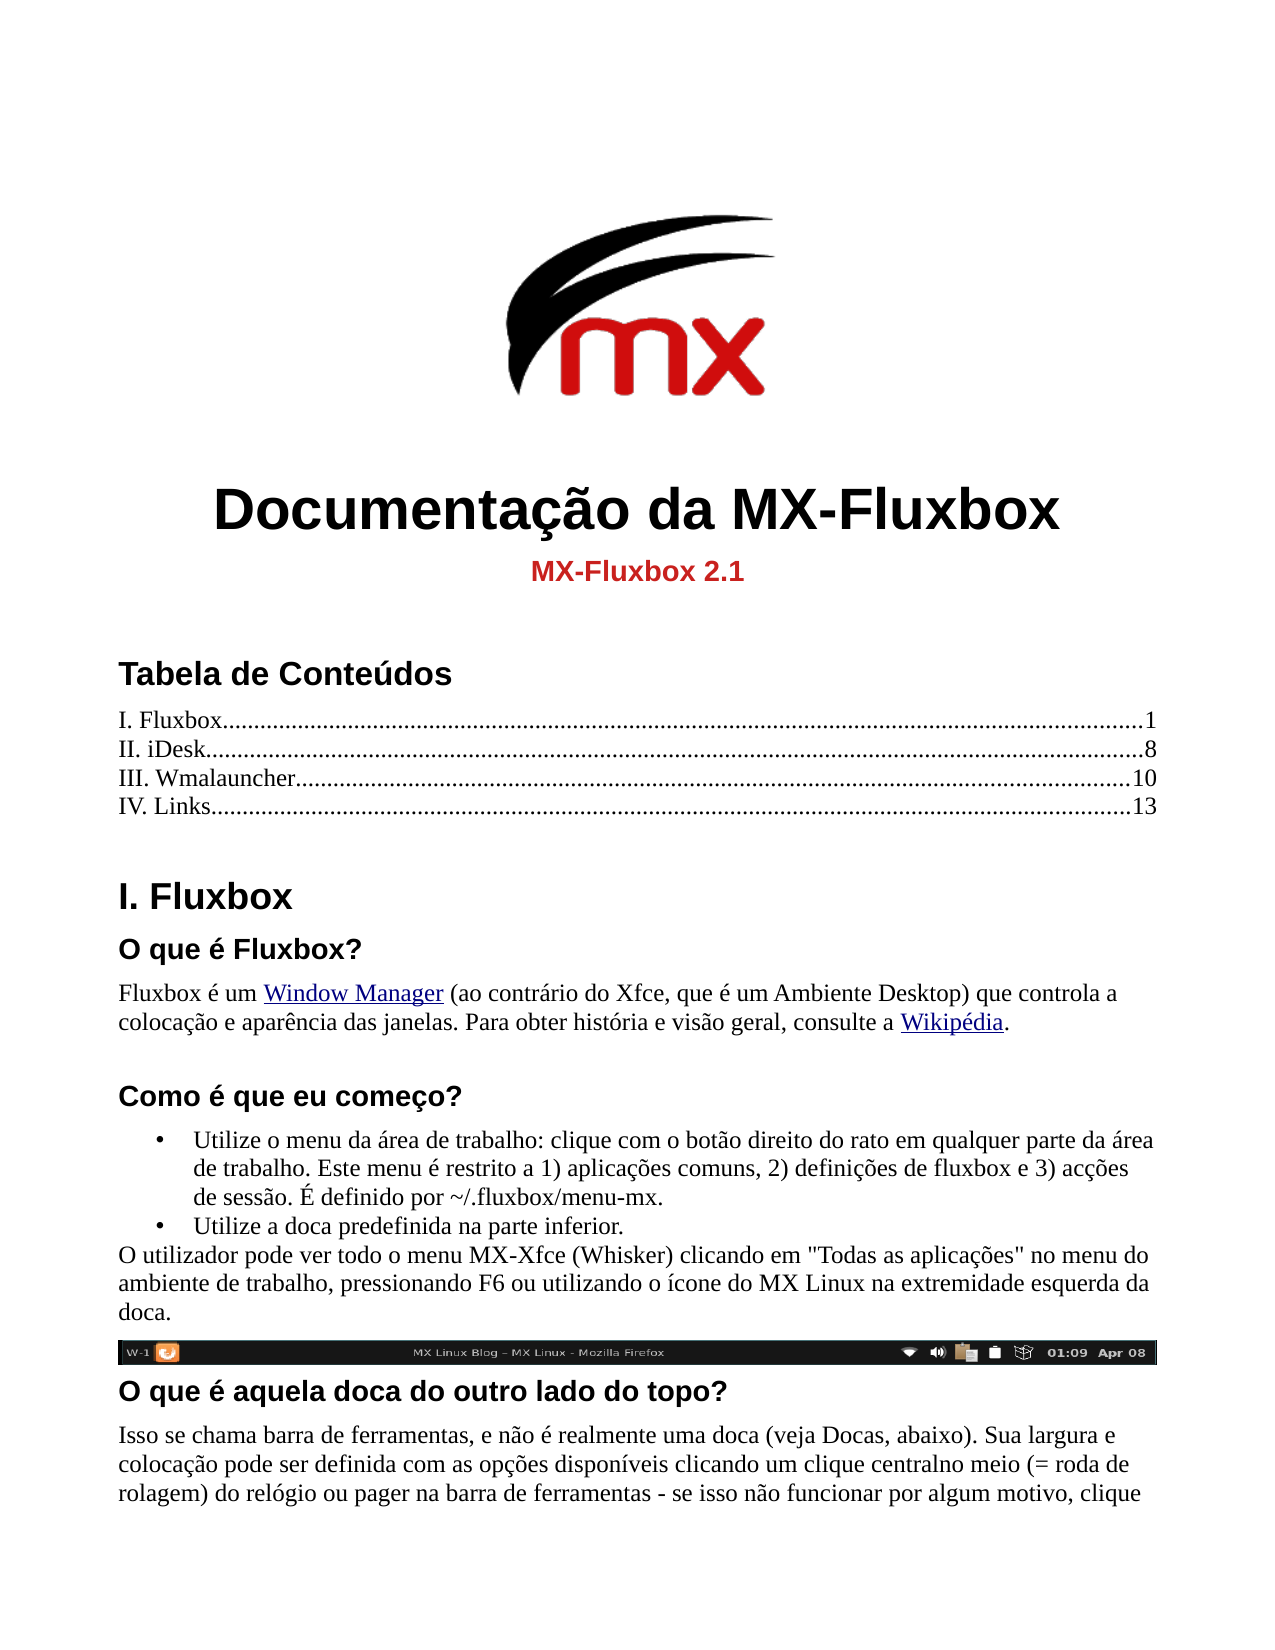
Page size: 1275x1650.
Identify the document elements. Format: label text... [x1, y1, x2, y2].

list Utilize a doca predefinida na parte inferior. [156, 1211, 1157, 1240]
list Utilize o menu da área de trabalho: clique com o botão direito do rato em qualquer parte da área de trabalho. Este menu é restrito a 1) aplicações comuns, 2) definições de fluxbox e 3) acções de sessão. É definido por ~/.fluxbox/menu-mx. [156, 1125, 1157, 1211]
subtitle Tabela de Conteúdos [118, 654, 1157, 693]
text Fluxbox é um Window Manager (ao contrário do Xfce, que é um Ambiente Desktop) que controla a colocação e aparência das janelas. Para obter história e visão geral, consulte a Wikipédia. [118, 978, 1157, 1035]
text II. iDesk 8 [118, 734, 1157, 763]
subtitle Como é que eu começo? [118, 1079, 1157, 1112]
subtitle MX-Fluxbox 2.1 [118, 554, 1157, 588]
text Isso se chama barra de ferramentas, e não é realmente uma doca (veja Docas, abaixo). Sua largura e colocação pode ser definida com as opções disponíveis clicando um clique centralno meio (= roda de rolagem) do relógio ou pager na barra de ferramentas - se isso não funcionar por algum motivo, clique [118, 1420, 1157, 1506]
picture [118, 1340, 1157, 1365]
subtitle O que é aquela doca do outro lado do topo? [118, 1365, 1157, 1408]
text III. Wmalauncher 10 [118, 763, 1157, 791]
title Documentação da MX-Fluxbox [118, 290, 1157, 542]
subtitle I. Fluxbox [118, 874, 1157, 917]
subtitle O que é Fluxbox? [118, 932, 1157, 965]
text IV. Links 13 [118, 791, 1157, 820]
text O utilizador pode ver todo o menu MX-Xfce (Whisker) clicando em "Todas as aplicações" no menu do ambiente de trabalho, pressionando F6 ou utilizando o ícone do MX Linux na extremidade esquerda da doca. [118, 1240, 1157, 1326]
picture [478, 146, 797, 466]
text I. Fluxbox 1 [118, 705, 1157, 734]
